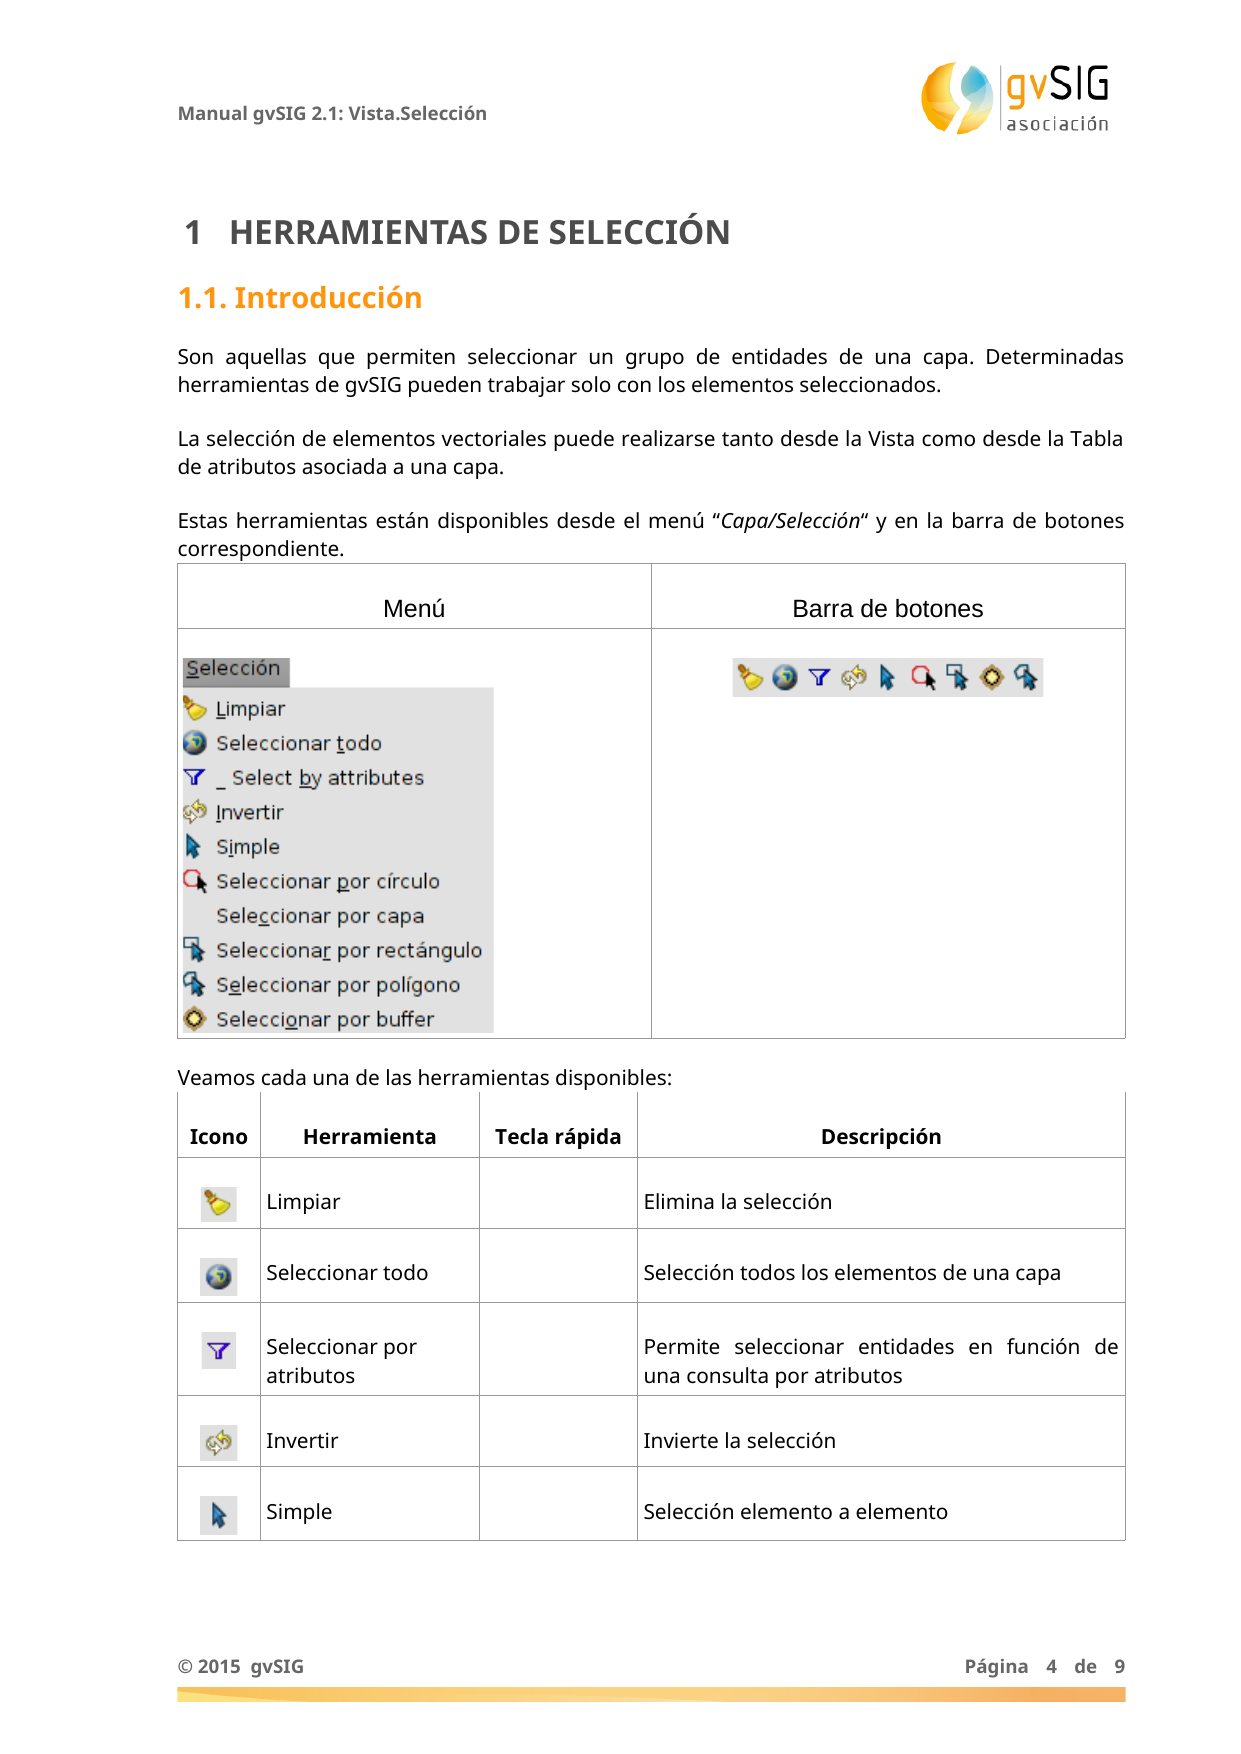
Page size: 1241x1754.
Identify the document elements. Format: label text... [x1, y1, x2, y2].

table_cell Seleccionar todo [261, 1229, 479, 1302]
subtitle 1.1. Introducción [177, 277, 1125, 317]
table_header Menú [178, 564, 651, 628]
table_cell [480, 1303, 637, 1395]
picture [182, 658, 494, 1033]
table_cell [178, 1229, 260, 1302]
picture [200, 1425, 238, 1461]
text Estas herramientas están disponibles desde el menú “Capa/Selección“ y en la barra de botones correspondiente. [177, 506, 1125, 563]
table_header Icono [178, 1092, 260, 1157]
table_header Descripción [638, 1092, 1125, 1157]
table_cell [178, 1158, 260, 1227]
text Son aquellas que permiten seleccionar un grupo de entidades de una capa. Determinadas herramientas de gvSIG pueden trabajar solo con los elementos seleccionados. [177, 342, 1125, 399]
table_cell Invertir [261, 1396, 479, 1466]
table_cell [178, 1303, 260, 1395]
picture [201, 1332, 237, 1369]
table_cell Selección elemento a elemento [638, 1467, 1125, 1540]
text Veamos cada una de las herramientas disponibles: [177, 1063, 1125, 1092]
table_cell Simple [261, 1467, 479, 1540]
table_cell [480, 1396, 637, 1466]
table_cell [480, 1467, 637, 1540]
picture [732, 658, 1044, 697]
table_cell [178, 1396, 260, 1466]
table_cell Elimina la selección [638, 1158, 1125, 1227]
table_cell Seleccionar por atributos [261, 1303, 479, 1395]
picture [200, 1496, 238, 1535]
picture [902, 47, 1122, 148]
table_header Tecla rápida [480, 1092, 637, 1157]
table_header Barra de botones [652, 564, 1125, 628]
picture [200, 1258, 238, 1296]
subtitle Herramientas de selección [183, 208, 1125, 254]
table_cell [652, 629, 1125, 1038]
table_cell Permite seleccionar entidades en función de una consulta por atributos [638, 1303, 1125, 1395]
table_header Herramienta [261, 1092, 479, 1157]
table_cell [480, 1158, 637, 1227]
table_cell [480, 1229, 637, 1302]
picture [177, 1687, 1126, 1702]
table_cell Limpiar [261, 1158, 479, 1227]
table_cell Invierte la selección [638, 1396, 1125, 1466]
table_cell [178, 629, 651, 1038]
text La selección de elementos vectoriales puede realizarse tanto desde la Vista como desde la Tabla de atributos asociada a una capa. [177, 424, 1125, 481]
picture [200, 1187, 237, 1222]
table_cell Selección todos los elementos de una capa [638, 1229, 1125, 1302]
table_cell [178, 1467, 260, 1540]
